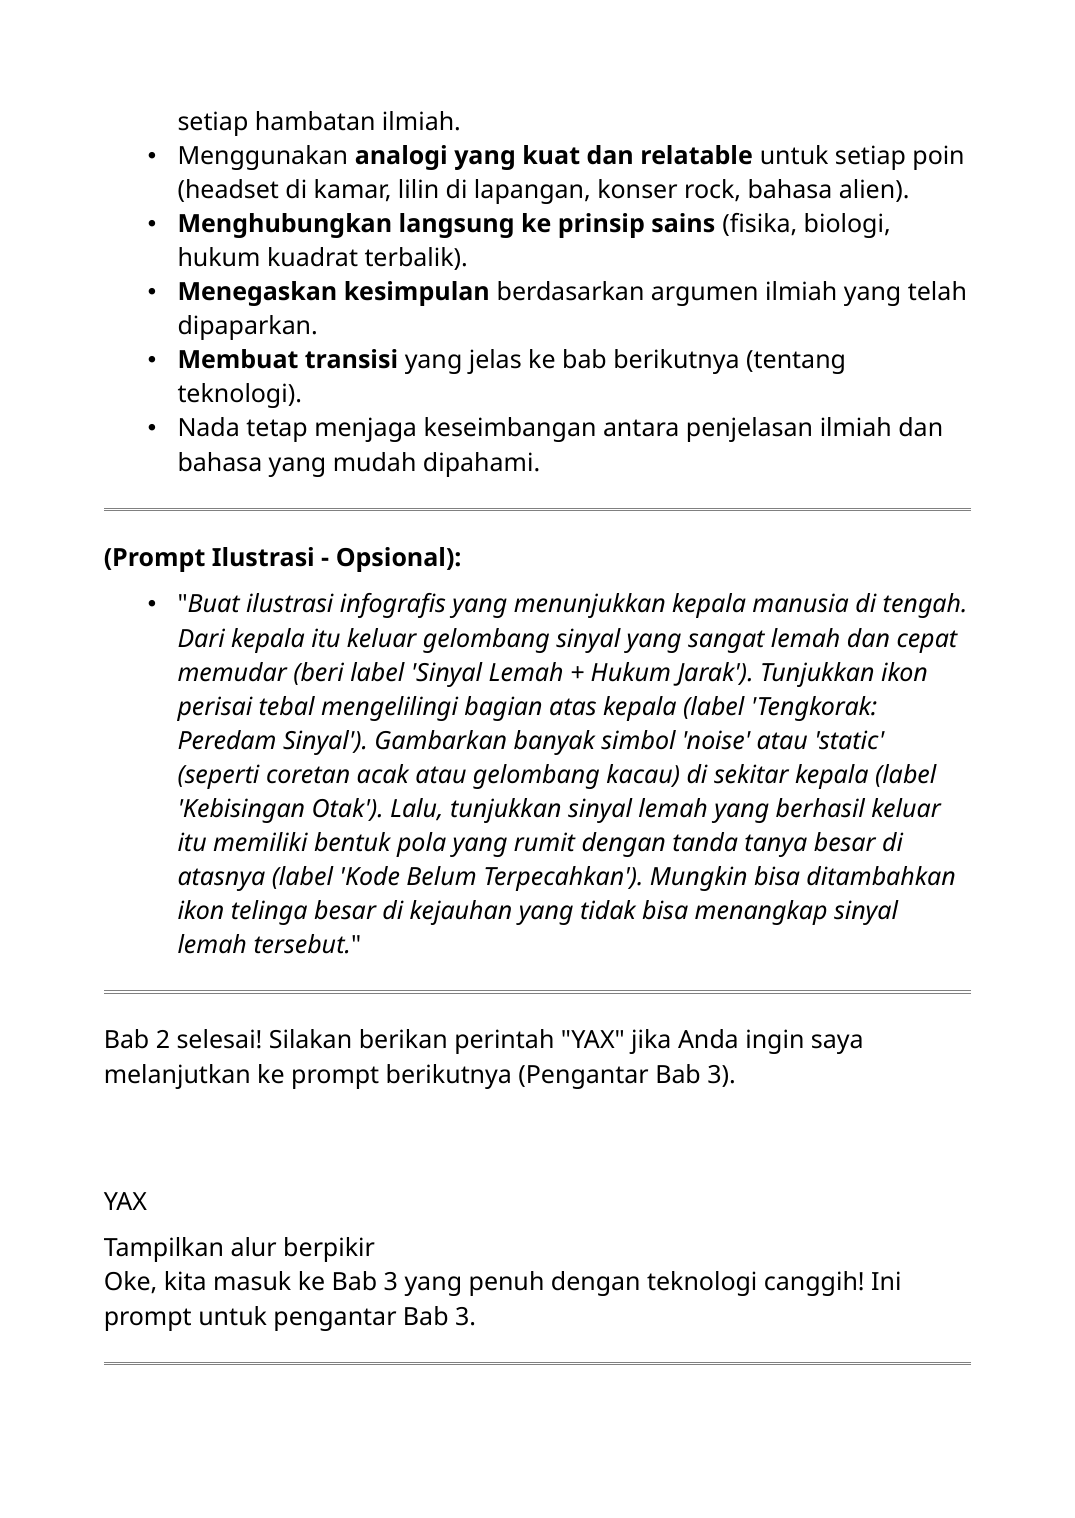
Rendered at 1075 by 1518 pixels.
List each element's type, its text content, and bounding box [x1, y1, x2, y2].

text Bab 2 selesai! Silakan berikan perintah "YAX" jika Anda ingin saya melanjutkan ke prompt berikutnya (Pengantar Bab 3). [103, 1022, 971, 1090]
list Menegaskan kesimpulan berdasarkan argumen ilmiah yang telah dipaparkan. [148, 274, 971, 342]
list "Buat ilustrasi infografis yang menunjukkan kepala manusia di tengah. Dari kepala itu keluar gelombang sinyal yang sangat lemah dan cepat memudar (beri label 'Sinyal Lemah + Hukum Jarak'). Tunjukkan ikon perisai tebal mengelilingi bagian atas kepala (label 'Tengkorak: Peredam Sinyal'). Gambarkan banyak simbol 'noise' atau 'static' (seperti coretan acak atau gelombang kacau) di sekitar kepala (label 'Kebisingan Otak'). Lalu, tunjukkan sinyal lemah yang berhasil keluar itu memiliki bentuk pola yang rumit dengan tanda tanya besar di atasnya (label 'Kode Belum Terpecahkan'). Mungkin bisa ditambahkan ikon telinga besar di kejauhan yang tidak bisa menangkap sinyal lemah tersebut." [148, 586, 971, 961]
list Menghubungkan langsung ke prinsip sains (fisika, biologi, hukum kuadrat terbalik). [148, 206, 971, 274]
text (Prompt Ilustrasi - Opsional): [103, 539, 971, 574]
text YAX [103, 1183, 971, 1217]
list Nada tetap menjaga keseimbangan antara penjelasan ilmiah dan bahasa yang mudah dipahami. [148, 410, 971, 478]
text Oke, kita masuk ke Bab 3 yang penuh dengan teknologi canggih! Ini prompt untuk pengantar Bab 3. [103, 1264, 971, 1332]
list setiap hambatan ilmiah. [148, 103, 971, 138]
text Tampilkan alur berpikir [103, 1230, 971, 1264]
list Membuat transisi yang jelas ke bab berikutnya (tentang teknologi). [148, 342, 971, 410]
list Menggunakan analogi yang kuat dan relatable untuk setiap poin (headset di kamar, lilin di lapangan, konser rock, bahasa alien). [148, 138, 971, 206]
